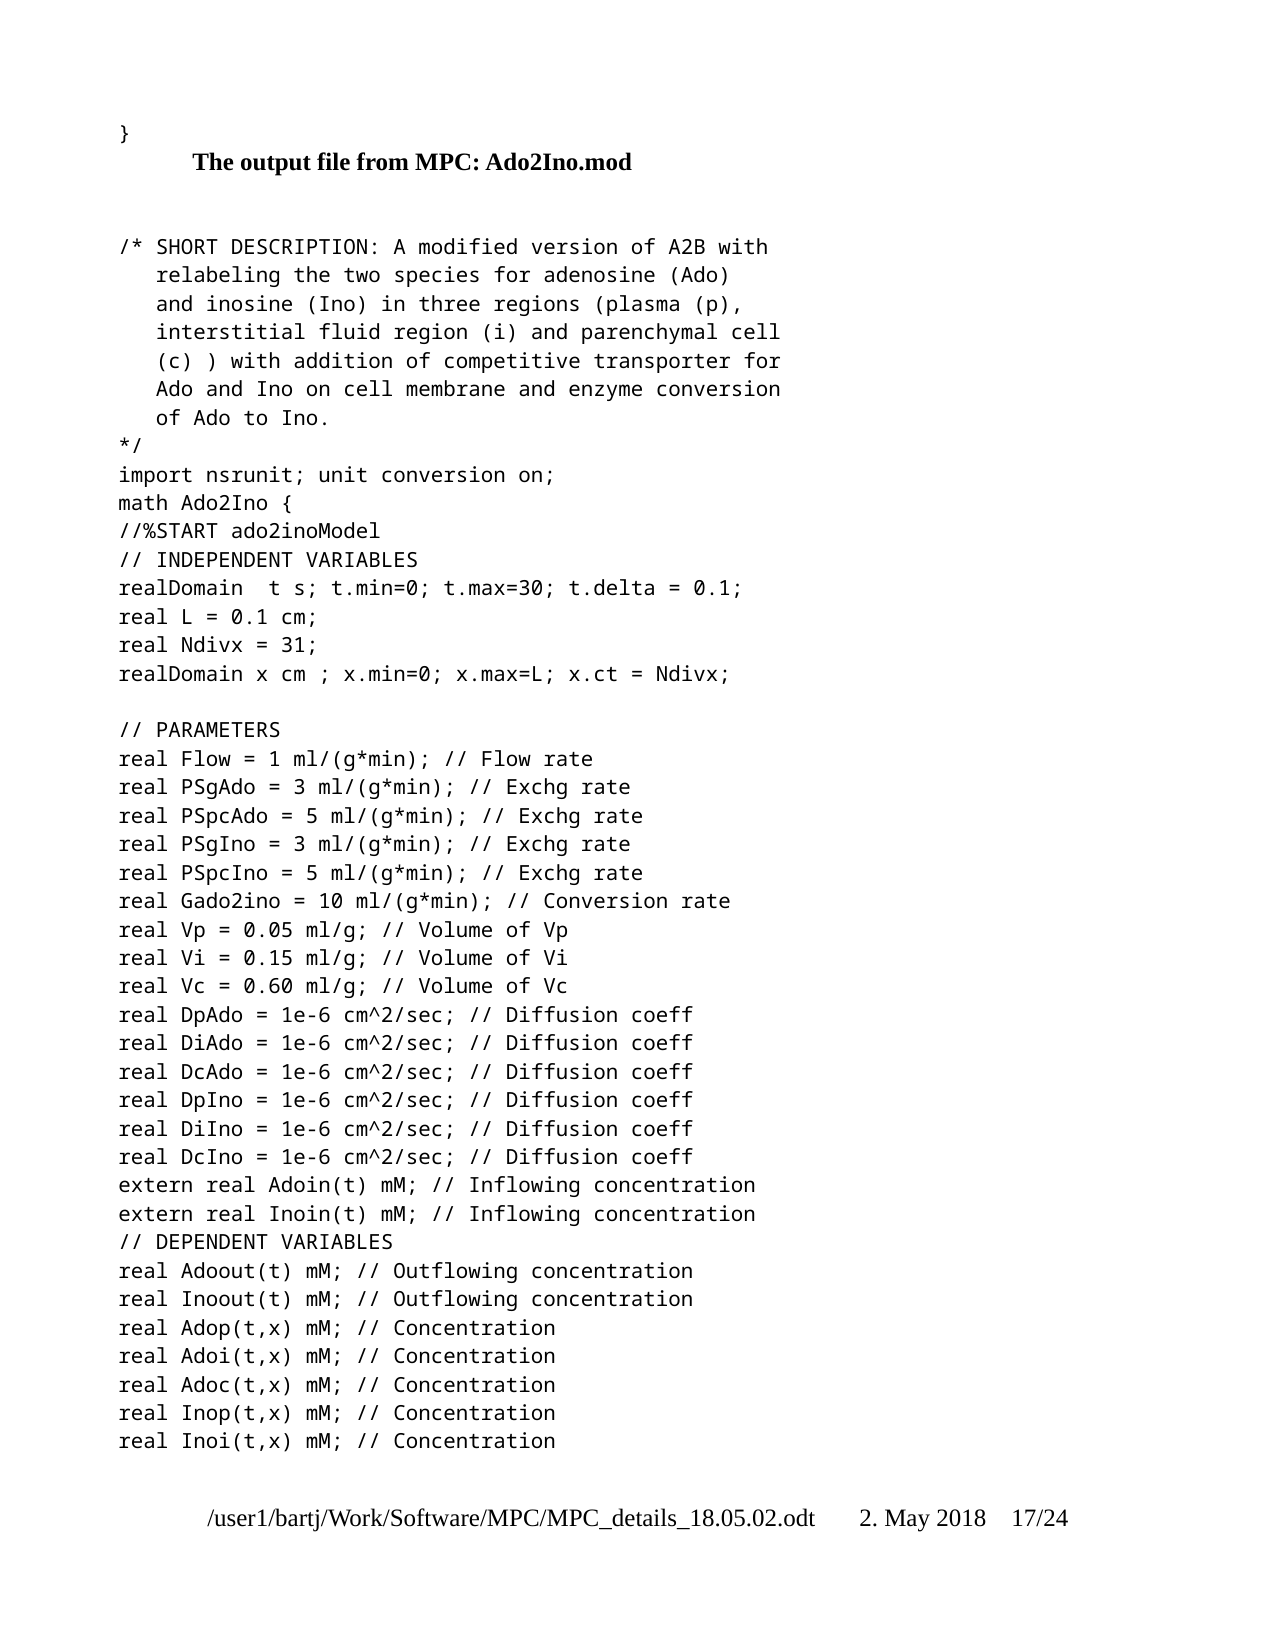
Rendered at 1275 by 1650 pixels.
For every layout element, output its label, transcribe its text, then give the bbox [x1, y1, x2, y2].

text real PSgIno = 3 ml/(g*min); // Exchg rate [118, 829, 1157, 858]
text real DcAdo = 1e-6 cm^2/sec; // Diffusion coeff [118, 1057, 1157, 1085]
text /* SHORT DESCRIPTION: A modified version of A2B with [118, 232, 1157, 261]
text real DiIno = 1e-6 cm^2/sec; // Diffusion coeff [118, 1114, 1157, 1142]
text real Vc = 0.60 ml/g; // Volume of Vc [118, 972, 1157, 1000]
text // DEPENDENT VARIABLES [118, 1227, 1157, 1256]
text real PSpcAdo = 5 ml/(g*min); // Exchg rate [118, 801, 1157, 829]
text interstitial fluid region (i) and parenchymal cell [118, 317, 1157, 346]
text real DpIno = 1e-6 cm^2/sec; // Diffusion coeff [118, 1085, 1157, 1114]
text and inosine (Ino) in three regions (plasma (p), [118, 289, 1157, 317]
text real Adop(t,x) mM; // Concentration [118, 1313, 1157, 1341]
text Ado and Ino on cell membrane and enzyme conversion [118, 374, 1157, 403]
text //%START ado2inoModel [118, 517, 1157, 545]
text */ [118, 431, 1157, 460]
text real DcIno = 1e-6 cm^2/sec; // Diffusion coeff [118, 1142, 1157, 1171]
text // INDEPENDENT VARIABLES [118, 545, 1157, 573]
text real Adoi(t,x) mM; // Concentration [118, 1341, 1157, 1370]
text real Inoout(t) mM; // Outflowing concentration [118, 1284, 1157, 1313]
text realDomain t s; t.min=0; t.max=30; t.delta = 0.1; [118, 573, 1157, 602]
text relabeling the two species for adenosine (Ado) [118, 261, 1157, 289]
text real PSpcIno = 5 ml/(g*min); // Exchg rate [118, 858, 1157, 886]
text real Vi = 0.15 ml/g; // Volume of Vi [118, 943, 1157, 972]
text } [118, 118, 1157, 147]
text real Gado2ino = 10 ml/(g*min); // Conversion rate [118, 886, 1157, 915]
text real Flow = 1 ml/(g*min); // Flow rate [118, 744, 1157, 772]
text real DiAdo = 1e-6 cm^2/sec; // Diffusion coeff [118, 1028, 1157, 1057]
text real Adoout(t) mM; // Outflowing concentration [118, 1256, 1157, 1284]
text real Adoc(t,x) mM; // Concentration [118, 1370, 1157, 1398]
text The output file from MPC: Ado2Ino.mod [118, 147, 1157, 175]
text (c) ) with addition of competitive transporter for [118, 346, 1157, 374]
text extern real Inoin(t) mM; // Inflowing concentration [118, 1199, 1157, 1227]
text real Inop(t,x) mM; // Concentration [118, 1398, 1157, 1427]
text real Ndivx = 31; [118, 630, 1157, 659]
text real DpAdo = 1e-6 cm^2/sec; // Diffusion coeff [118, 1000, 1157, 1028]
text extern real Adoin(t) mM; // Inflowing concentration [118, 1171, 1157, 1199]
text realDomain x cm ; x.min=0; x.max=L; x.ct = Ndivx; [118, 659, 1157, 687]
text real PSgAdo = 3 ml/(g*min); // Exchg rate [118, 772, 1157, 801]
text of Ado to Ino. [118, 403, 1157, 431]
text math Ado2Ino { [118, 488, 1157, 517]
text real Inoi(t,x) mM; // Concentration [118, 1427, 1157, 1455]
text real Vp = 0.05 ml/g; // Volume of Vp [118, 915, 1157, 943]
text import nsrunit; unit conversion on; [118, 460, 1157, 488]
text // PARAMETERS [118, 716, 1157, 744]
text real L = 0.1 cm; [118, 602, 1157, 630]
